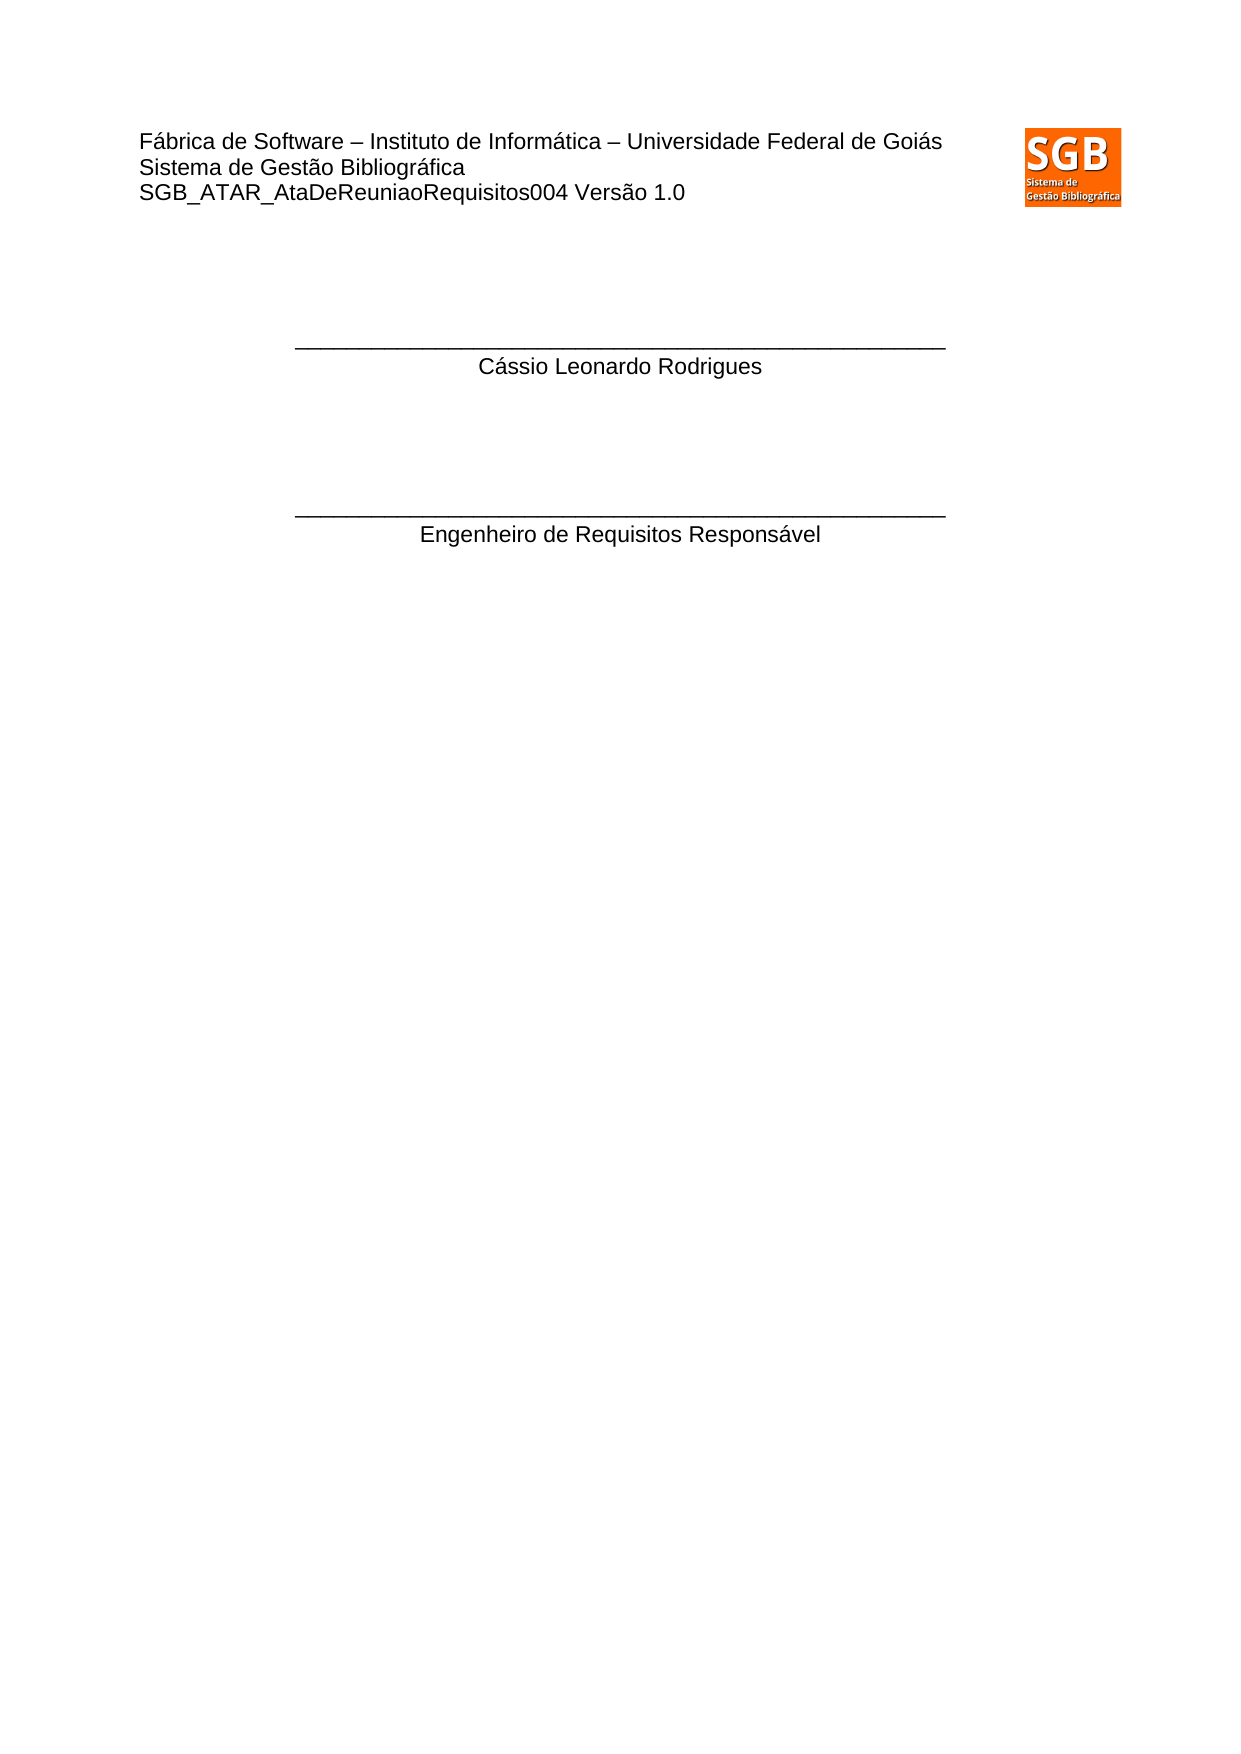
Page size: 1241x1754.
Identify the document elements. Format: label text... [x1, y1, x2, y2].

picture [1025, 128, 1122, 207]
text Cássio Leonardo Rodrigues [118, 354, 1122, 379]
text ___________________________________________________ [118, 324, 1122, 350]
text ___________________________________________________ [118, 492, 1122, 518]
text Engenheiro de Requisitos Responsável [118, 522, 1122, 547]
